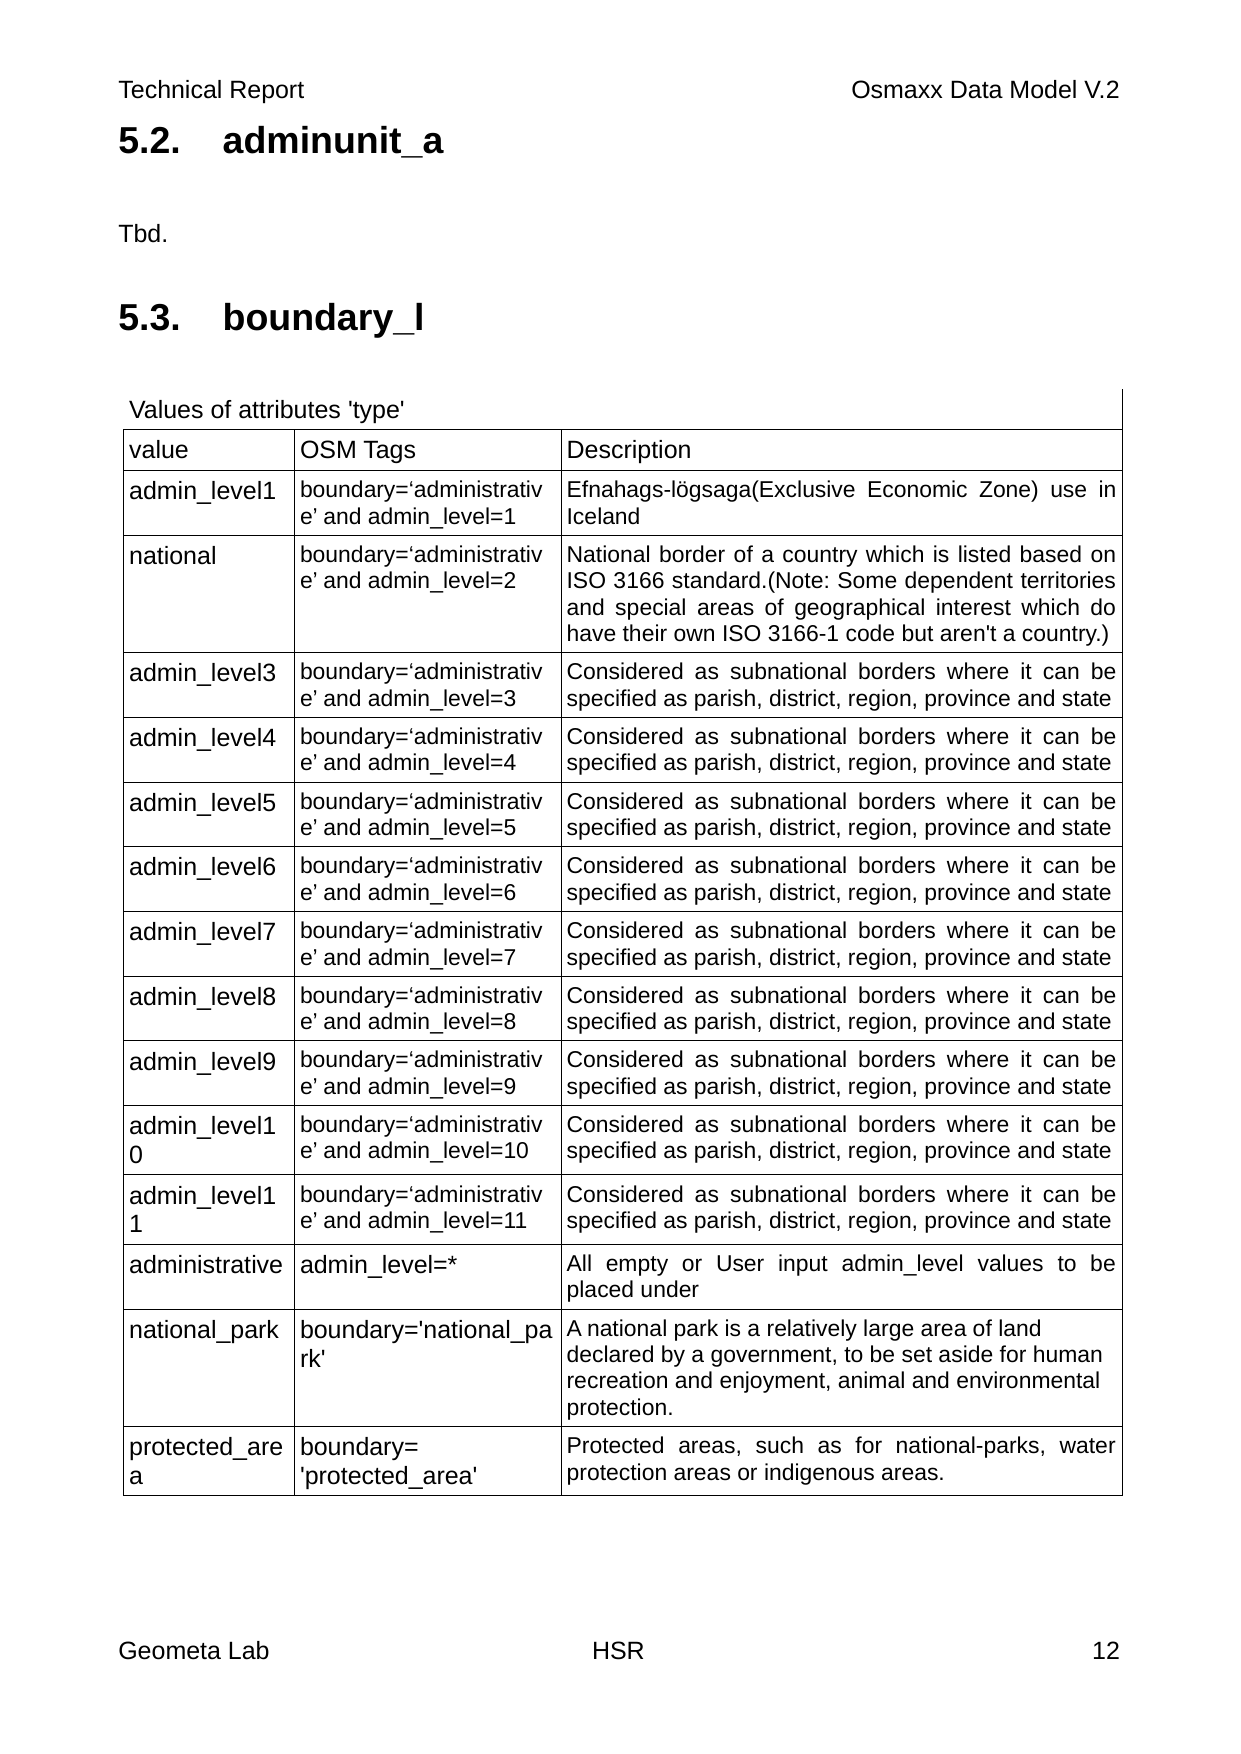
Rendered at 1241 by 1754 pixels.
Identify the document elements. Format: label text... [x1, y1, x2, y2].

table_cell boundary=‘administrative’ and admin_level=11 [295, 1175, 561, 1244]
table_cell admin_level9 [124, 1041, 294, 1105]
table_cell Protected areas, such as for national-parks, water protection areas or indigenous areas. [562, 1427, 1122, 1495]
subtitle adminunit_a [118, 118, 1122, 161]
table_cell boundary=‘administrative’ and admin_level=3 [295, 653, 561, 717]
table_cell A national park is a relatively large area of land declared by a government, to be set aside for human recreation and enjoyment, animal and environmental protection. [562, 1310, 1122, 1426]
table_cell admin_level8 [124, 977, 294, 1040]
table_cell boundary=‘administrative’ and admin_level=8 [295, 977, 561, 1040]
table_cell OSM Tags [295, 430, 561, 470]
table_cell Considered as subnational borders where it can be specified as parish, district, region, province and state [562, 1041, 1122, 1105]
table_cell Considered as subnational borders where it can be specified as parish, district, region, province and state [562, 783, 1122, 846]
table_cell Considered as subnational borders where it can be specified as parish, district, region, province and state [562, 912, 1122, 976]
table_cell administrative [124, 1245, 294, 1308]
table_cell boundary= 'protected_area' [295, 1427, 561, 1495]
table_cell Description [562, 430, 1122, 470]
table_cell Considered as subnational borders where it can be specified as parish, district, region, province and state [562, 977, 1122, 1040]
table_cell National border of a country which is listed based on ISO 3166 standard.(Note: Some dependent territories and special areas of geographical interest which do have their own ISO 3166-1 code but aren't a country.) [562, 536, 1122, 652]
table_cell admin_level=* [295, 1245, 561, 1308]
table_cell admin_level3 [124, 653, 294, 717]
table_cell admin_level1 [124, 471, 294, 535]
table_cell boundary=‘administrative’ and admin_level=1 [295, 471, 561, 535]
table_cell admin_level11 [124, 1175, 294, 1244]
table_cell Considered as subnational borders where it can be specified as parish, district, region, province and state [562, 1106, 1122, 1174]
table_cell admin_level7 [124, 912, 294, 976]
table_cell boundary=‘administrative’ and admin_level=5 [295, 783, 561, 846]
table_cell admin_level10 [124, 1106, 294, 1174]
table_cell protected_area [124, 1427, 294, 1495]
table_cell admin_level5 [124, 783, 294, 846]
table_cell value [124, 430, 294, 470]
table_cell Considered as subnational borders where it can be specified as parish, district, region, province and state [562, 1175, 1122, 1244]
table_cell Considered as subnational borders where it can be specified as parish, district, region, province and state [562, 847, 1122, 911]
text Tbd. [118, 212, 1122, 248]
table_cell Considered as subnational borders where it can be specified as parish, district, region, province and state [562, 653, 1122, 717]
table_cell boundary=‘administrative’ and admin_level=10 [295, 1106, 561, 1174]
table_cell national [124, 536, 294, 652]
table_cell Efnahags-lögsaga(Exclusive Economic Zone) use in Iceland [562, 471, 1122, 535]
table_cell boundary=‘administrative’ and admin_level=2 [295, 536, 561, 652]
table_cell All empty or User input admin_level values to be placed under [562, 1245, 1122, 1308]
table_cell boundary=‘administrative’ and admin_level=4 [295, 718, 561, 781]
table_cell boundary='national_park' [295, 1310, 561, 1426]
subtitle boundary_l [118, 295, 1122, 338]
table_cell admin_level4 [124, 718, 294, 781]
table_cell boundary=‘administrative’ and admin_level=9 [295, 1041, 561, 1105]
table_header Values of attributes 'type' [123, 389, 1122, 429]
table_cell boundary=‘administrative’ and admin_level=6 [295, 847, 561, 911]
table_cell admin_level6 [124, 847, 294, 911]
table_cell Considered as subnational borders where it can be specified as parish, district, region, province and state [562, 718, 1122, 781]
table_cell boundary=‘administrative’ and admin_level=7 [295, 912, 561, 976]
table_cell national_park [124, 1310, 294, 1426]
